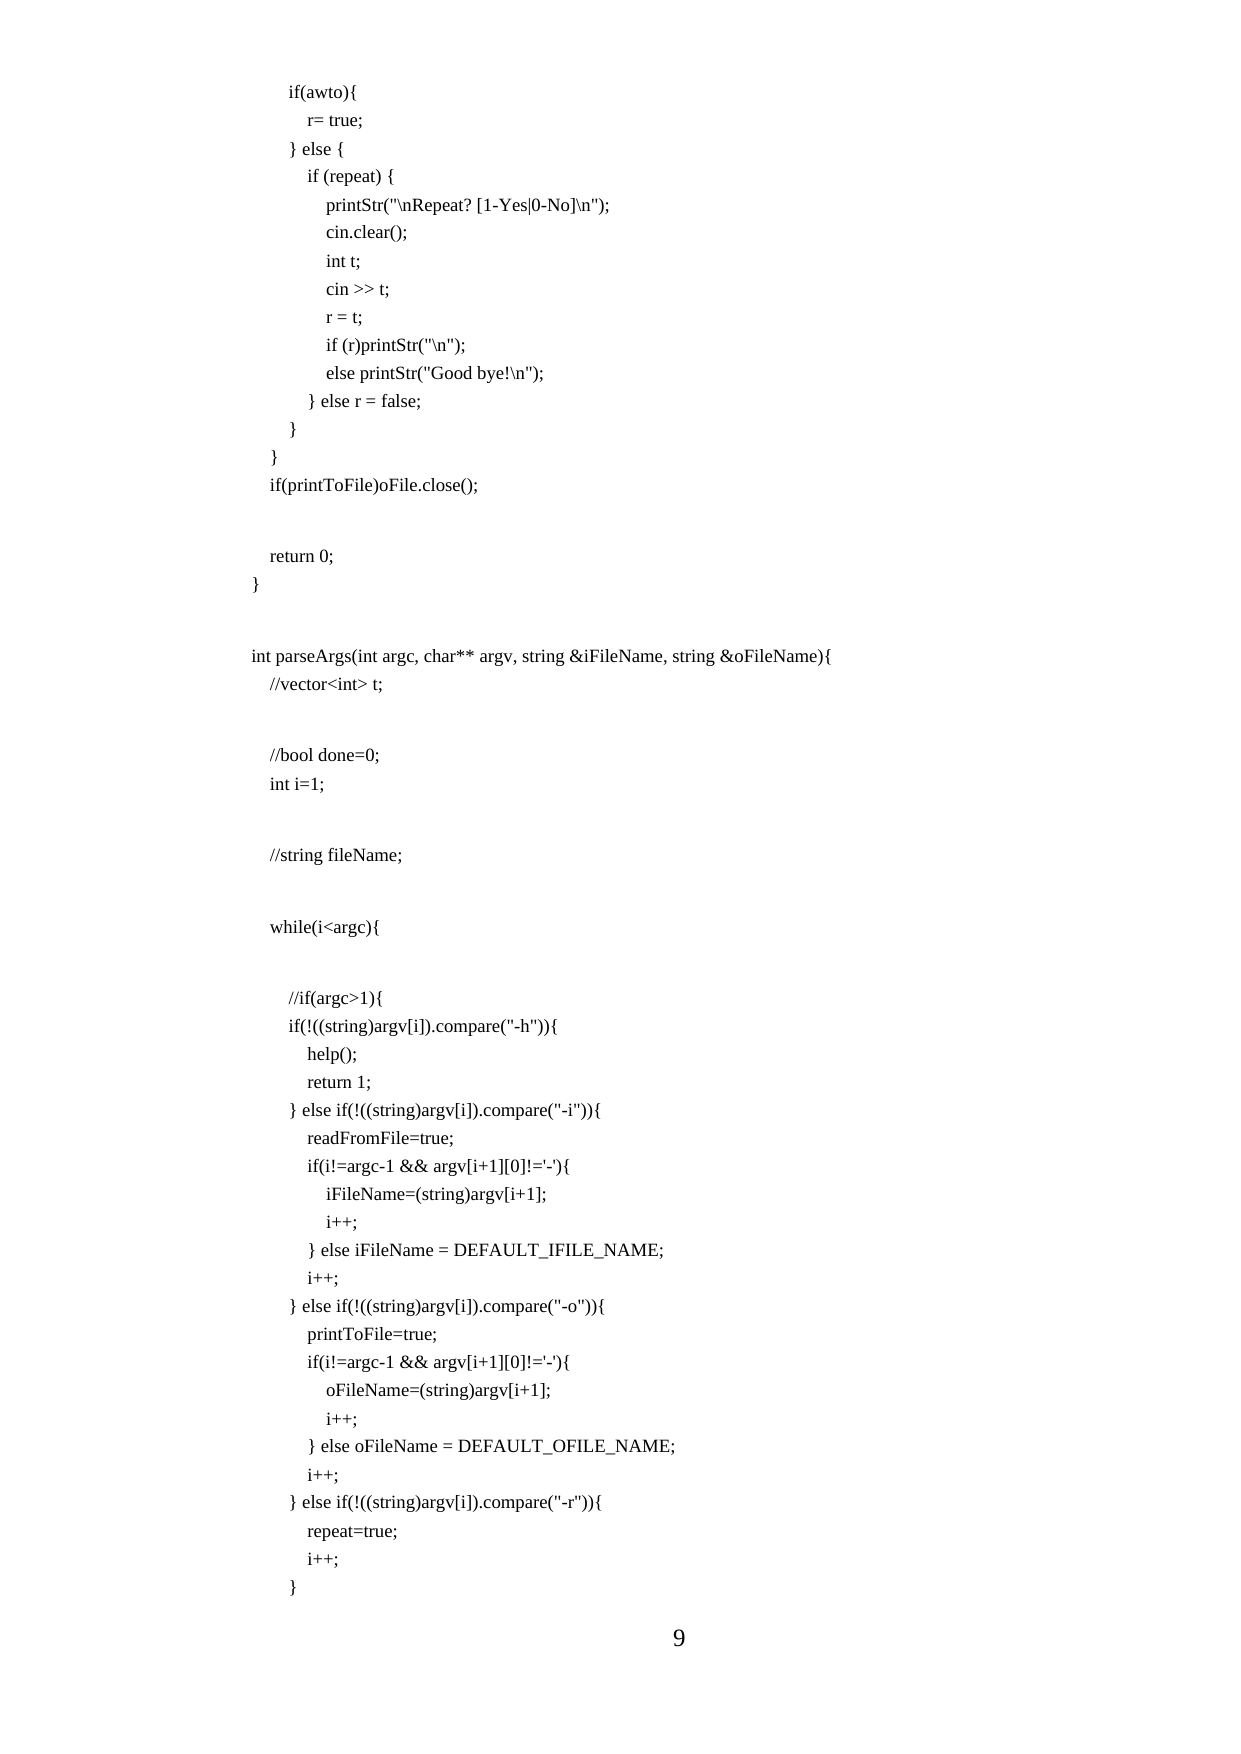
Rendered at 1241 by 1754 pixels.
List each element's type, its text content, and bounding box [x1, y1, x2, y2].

text oFileName=(string)argv[i+1]; [177, 1379, 1181, 1401]
text printToFile=true; [177, 1323, 1181, 1345]
text if (repeat) { [177, 165, 1181, 187]
text help(); [177, 1043, 1181, 1065]
text int t; [177, 249, 1181, 271]
text r= true; [177, 109, 1181, 131]
text //bool done=0; [177, 744, 1181, 766]
text cin.clear(); [177, 221, 1181, 243]
text r = t; [177, 306, 1181, 327]
text //if(argc>1){ [177, 987, 1181, 1009]
text i++; [177, 1407, 1181, 1429]
text return 0; [177, 545, 1181, 567]
text if(printToFile)oFile.close(); [177, 474, 1181, 495]
text int i=1; [177, 772, 1181, 794]
text } else if(!((string)argv[i]).compare("-o")){ [177, 1295, 1181, 1317]
text } else if(!((string)argv[i]).compare("-i")){ [177, 1099, 1181, 1121]
text } [177, 1576, 1181, 1597]
text while(i<argc){ [177, 916, 1181, 937]
text i++; [177, 1267, 1181, 1289]
text } [177, 446, 1181, 467]
text } else { [177, 137, 1181, 159]
text //string fileName; [177, 844, 1181, 866]
text iFileName=(string)argv[i+1]; [177, 1183, 1181, 1205]
text printStr("\nRepeat? [1-Yes|0-No]\n"); [177, 193, 1181, 215]
text } [177, 418, 1181, 439]
text if (r)printStr("\n"); [177, 333, 1181, 355]
text if(i!=argc-1 && argv[i+1][0]!='-'){ [177, 1155, 1181, 1177]
text readFromFile=true; [177, 1127, 1181, 1149]
text i++; [177, 1547, 1181, 1569]
text if(awto){ [177, 81, 1181, 103]
text i++; [177, 1463, 1181, 1485]
text } else oFileName = DEFAULT_OFILE_NAME; [177, 1435, 1181, 1457]
text } else if(!((string)argv[i]).compare("-r")){ [177, 1491, 1181, 1513]
text int parseArgs(int argc, char** argv, string &iFileName, string &oFileName){ [177, 645, 1181, 666]
text cin >> t; [177, 277, 1181, 299]
text return 1; [177, 1071, 1181, 1093]
text } else iFileName = DEFAULT_IFILE_NAME; [177, 1239, 1181, 1261]
text else printStr("Good bye!\n"); [177, 362, 1181, 383]
text } [177, 573, 1181, 595]
text repeat=true; [177, 1519, 1181, 1541]
text if(!((string)argv[i]).compare("-h")){ [177, 1015, 1181, 1037]
text if(i!=argc-1 && argv[i+1][0]!='-'){ [177, 1351, 1181, 1373]
text i++; [177, 1211, 1181, 1233]
text //vector<int> t; [177, 673, 1181, 694]
text } else r = false; [177, 389, 1181, 411]
